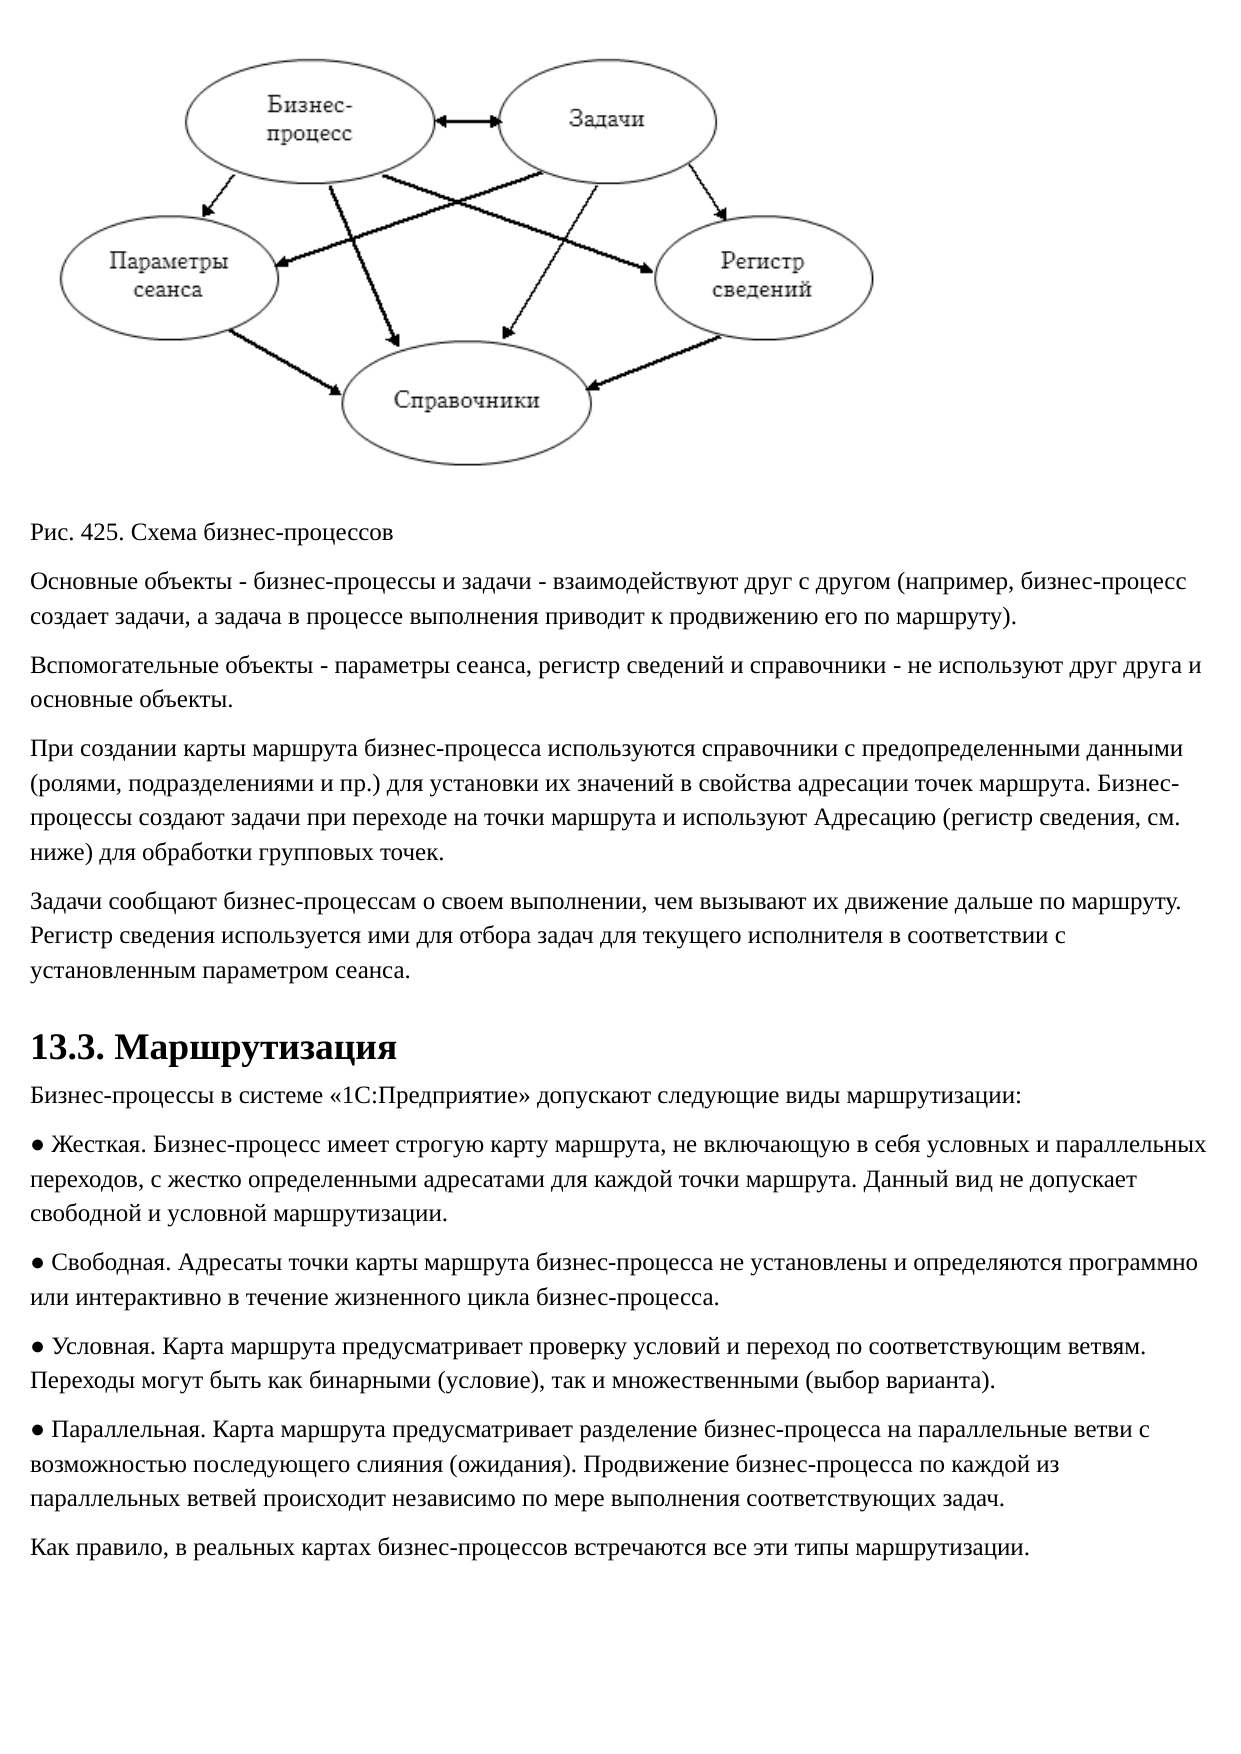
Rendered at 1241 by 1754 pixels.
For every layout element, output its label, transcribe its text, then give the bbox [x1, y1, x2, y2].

text ● Параллельная. Карта маршрута предусматривает разделение бизнес-процесса на параллельные ветви с возможностью последующего слияния (ожидания). Продвижение бизнес-процесса по каждой из параллельных ветвей происходит независимо по мере выполнения соответствующих задач. [30, 1414, 1211, 1512]
text ● Жесткая. Бизнес-процесс имеет строгую карту маршрута, не включающую в себя условных и параллельных переходов, с жестко определенными адресатами для каждой точки маршрута. Данный вид не допускает свободной и условной маршрутизации. [30, 1129, 1211, 1227]
picture [29, 28, 908, 497]
text Вспомогательные объекты ‑ параметры сеанса, регистр сведений и справочники ‑ не используют друг друга и основные объекты. [30, 650, 1211, 713]
subtitle 13.3. Маршрутизация [30, 1025, 1211, 1068]
text Как правило, в реальных картах бизнес-процессов встречаются все эти типы маршрутизации. [30, 1532, 1211, 1561]
text При создании карты маршрута бизнес-процесса используются справочники с предопределенными данными (ролями, подразделениями и пр.) для установки их значений в свойства адресации точек маршрута. Бизнес-процессы создают задачи при переходе на точки маршрута и используют Адресацию (регистр сведения, см. ниже) для обработки групповых точек. [30, 733, 1211, 866]
text Основные объекты ‑ бизнес-процессы и задачи ‑ взаимодействуют друг с другом (например, бизнес-процесс создает задачи, а задача в процессе выполнения приводит к продвижению его по маршруту). [30, 566, 1211, 629]
text Рис. 425. Схема бизнес-процессов [30, 517, 1211, 546]
text ● Условная. Карта маршрута предусматривает проверку условий и переход по соответствующим ветвям. Переходы могут быть как бинарными (условие), так и множественными (выбор варианта). [30, 1331, 1211, 1394]
text Бизнес-процессы в системе «1С:Предприятие» допускают следующие виды маршрутизации: [30, 1080, 1211, 1109]
text Задачи сообщают бизнес-процессам о своем выполнении, чем вызывают их движение дальше по маршруту. Регистр сведения используется ими для отбора задач для текущего исполнителя в соответствии с установленным параметром сеанса. [30, 886, 1211, 983]
text ● Свободная. Адресаты точки карты маршрута бизнес-процесса не установлены и определяются программно или интерактивно в течение жизненного цикла бизнес-процесса. [30, 1247, 1211, 1311]
